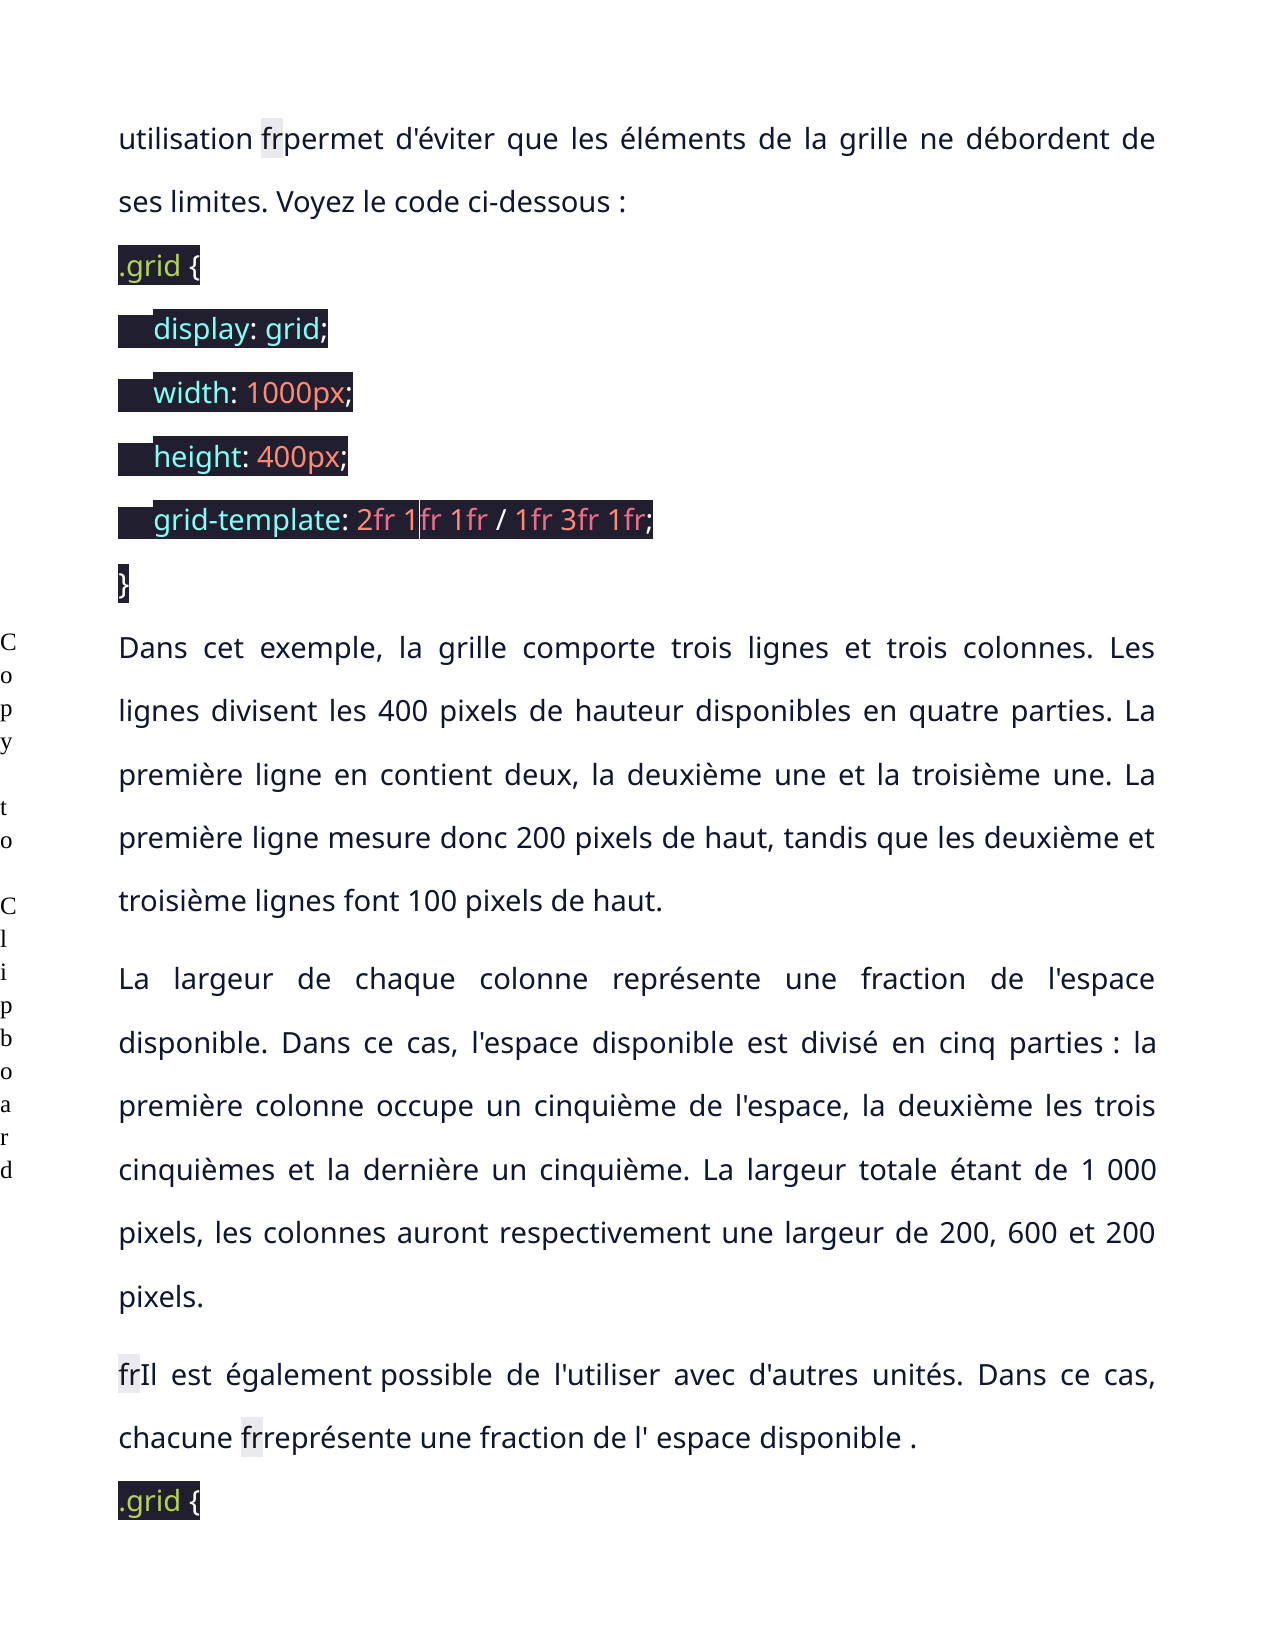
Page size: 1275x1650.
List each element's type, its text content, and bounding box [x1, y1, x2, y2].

text } [118, 563, 1157, 603]
text La largeur de chaque colonne représente une fraction de l'espace disponible. Dans ce cas, l'espace disponible est divisé en cinq parties : la première colonne occupe un cinquième de l'espace, la deuxième les trois cinquièmes et la dernière un cinquième. La largeur totale étant de 1 000 pixels, les colonnes auront respectivement une largeur de 200, 600 et 200 pixels. [118, 959, 1157, 1316]
text grid-template: 2fr 1fr 1fr / 1fr 3fr 1fr; [118, 500, 1157, 539]
text width: 1000px; [118, 372, 1157, 412]
text display: grid; [118, 308, 1157, 348]
text .grid { [118, 245, 1157, 285]
text .grid { [118, 1481, 1157, 1520]
text utilisation frpermet d'éviter que les éléments de la grille ne débordent de ses limites. Voyez le code ci-dessous : [118, 118, 1157, 221]
text frIl est également possible de l'utiliser avec d'autres unités. Dans ce cas, chacune frreprésente une fraction de l' espace disponible . [118, 1354, 1157, 1457]
text Dans cet exemple, la grille comporte trois lignes et trois colonnes. Les lignes divisent les 400 pixels de hauteur disponibles en quatre parties. La première ligne en contient deux, la deuxième une et la troisième une. La première ligne mesure donc 200 pixels de haut, tandis que les deuxième et troisième lignes font 100 pixels de haut. [118, 627, 1157, 920]
text height: 400px; [118, 436, 1157, 476]
